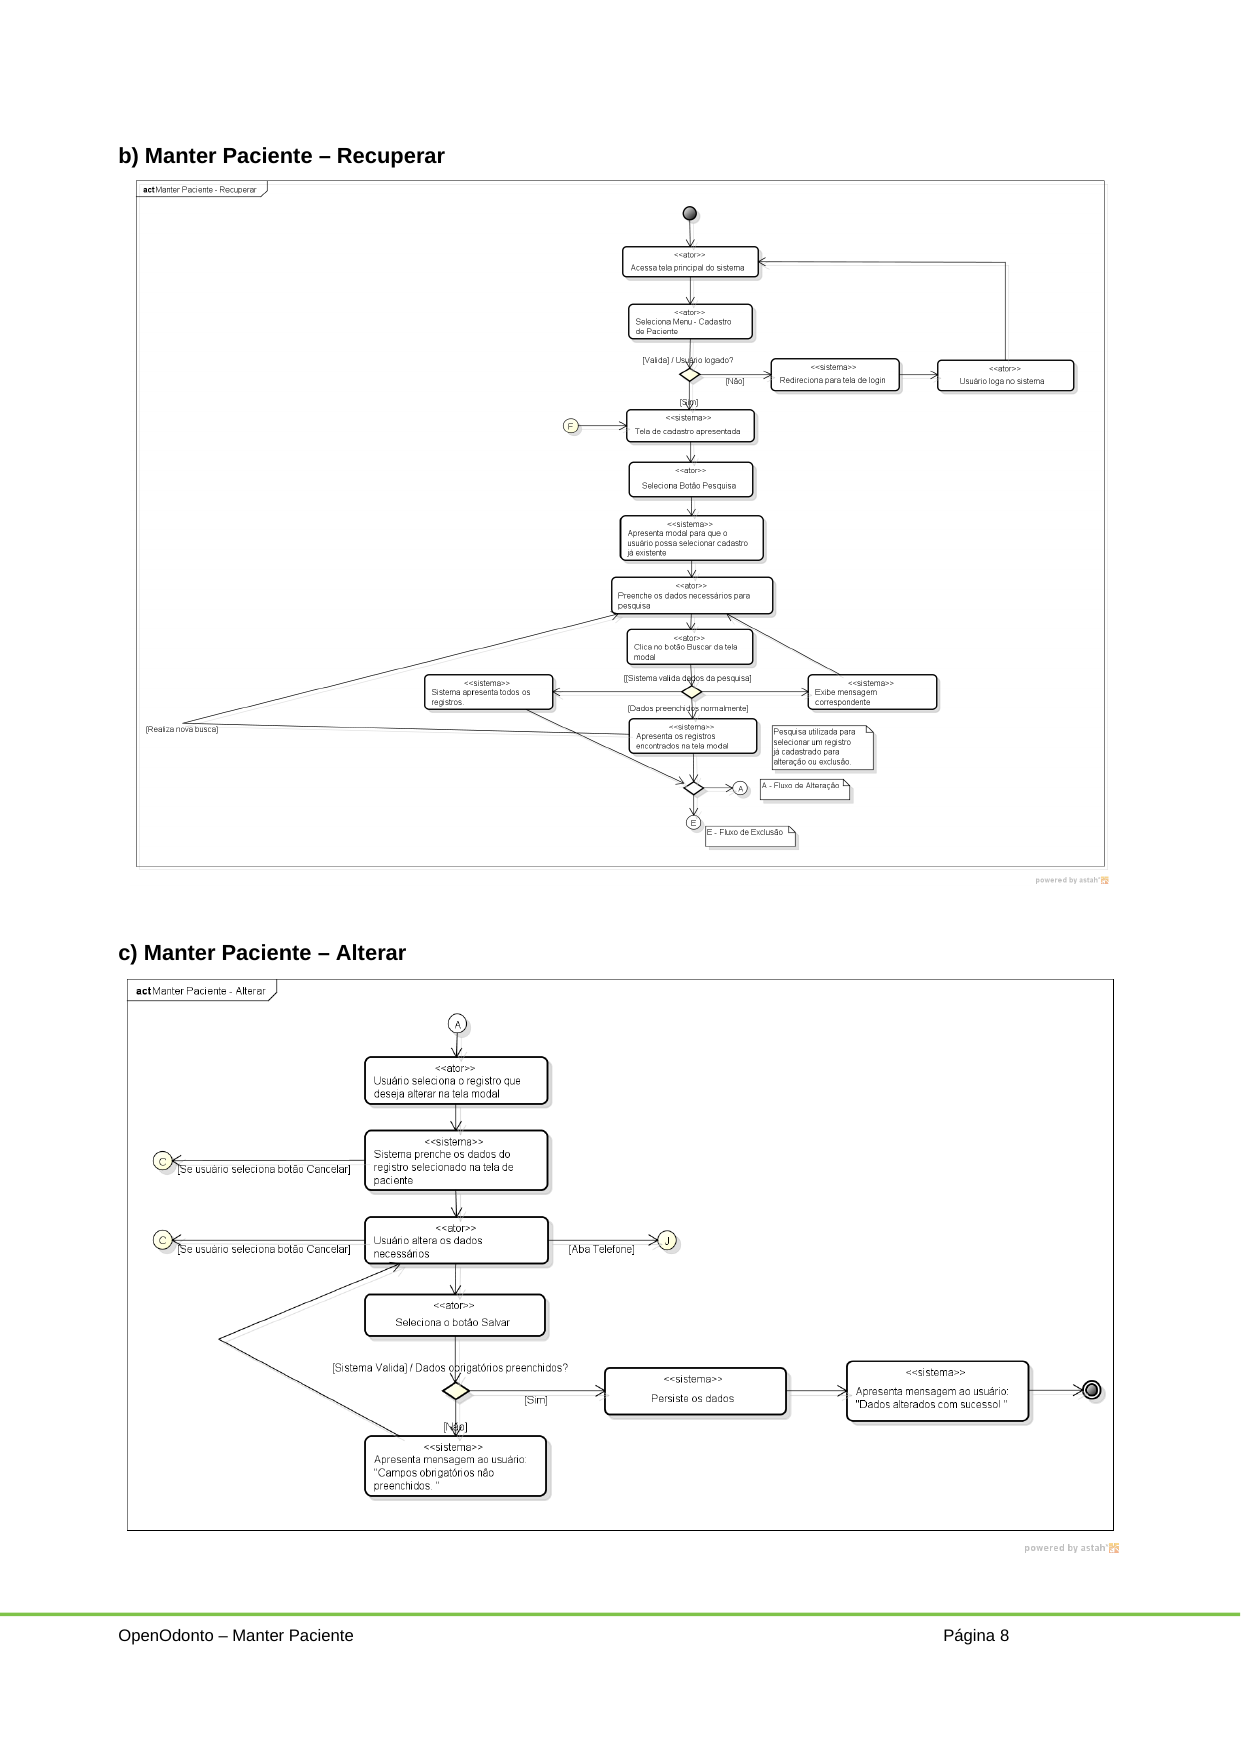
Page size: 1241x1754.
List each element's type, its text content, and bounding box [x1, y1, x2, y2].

picture [118, 971, 1122, 1556]
subtitle Manter Paciente – Alterar [118, 939, 1122, 965]
picture [129, 174, 1111, 886]
subtitle Manter Paciente – Recuperar [118, 143, 1122, 168]
